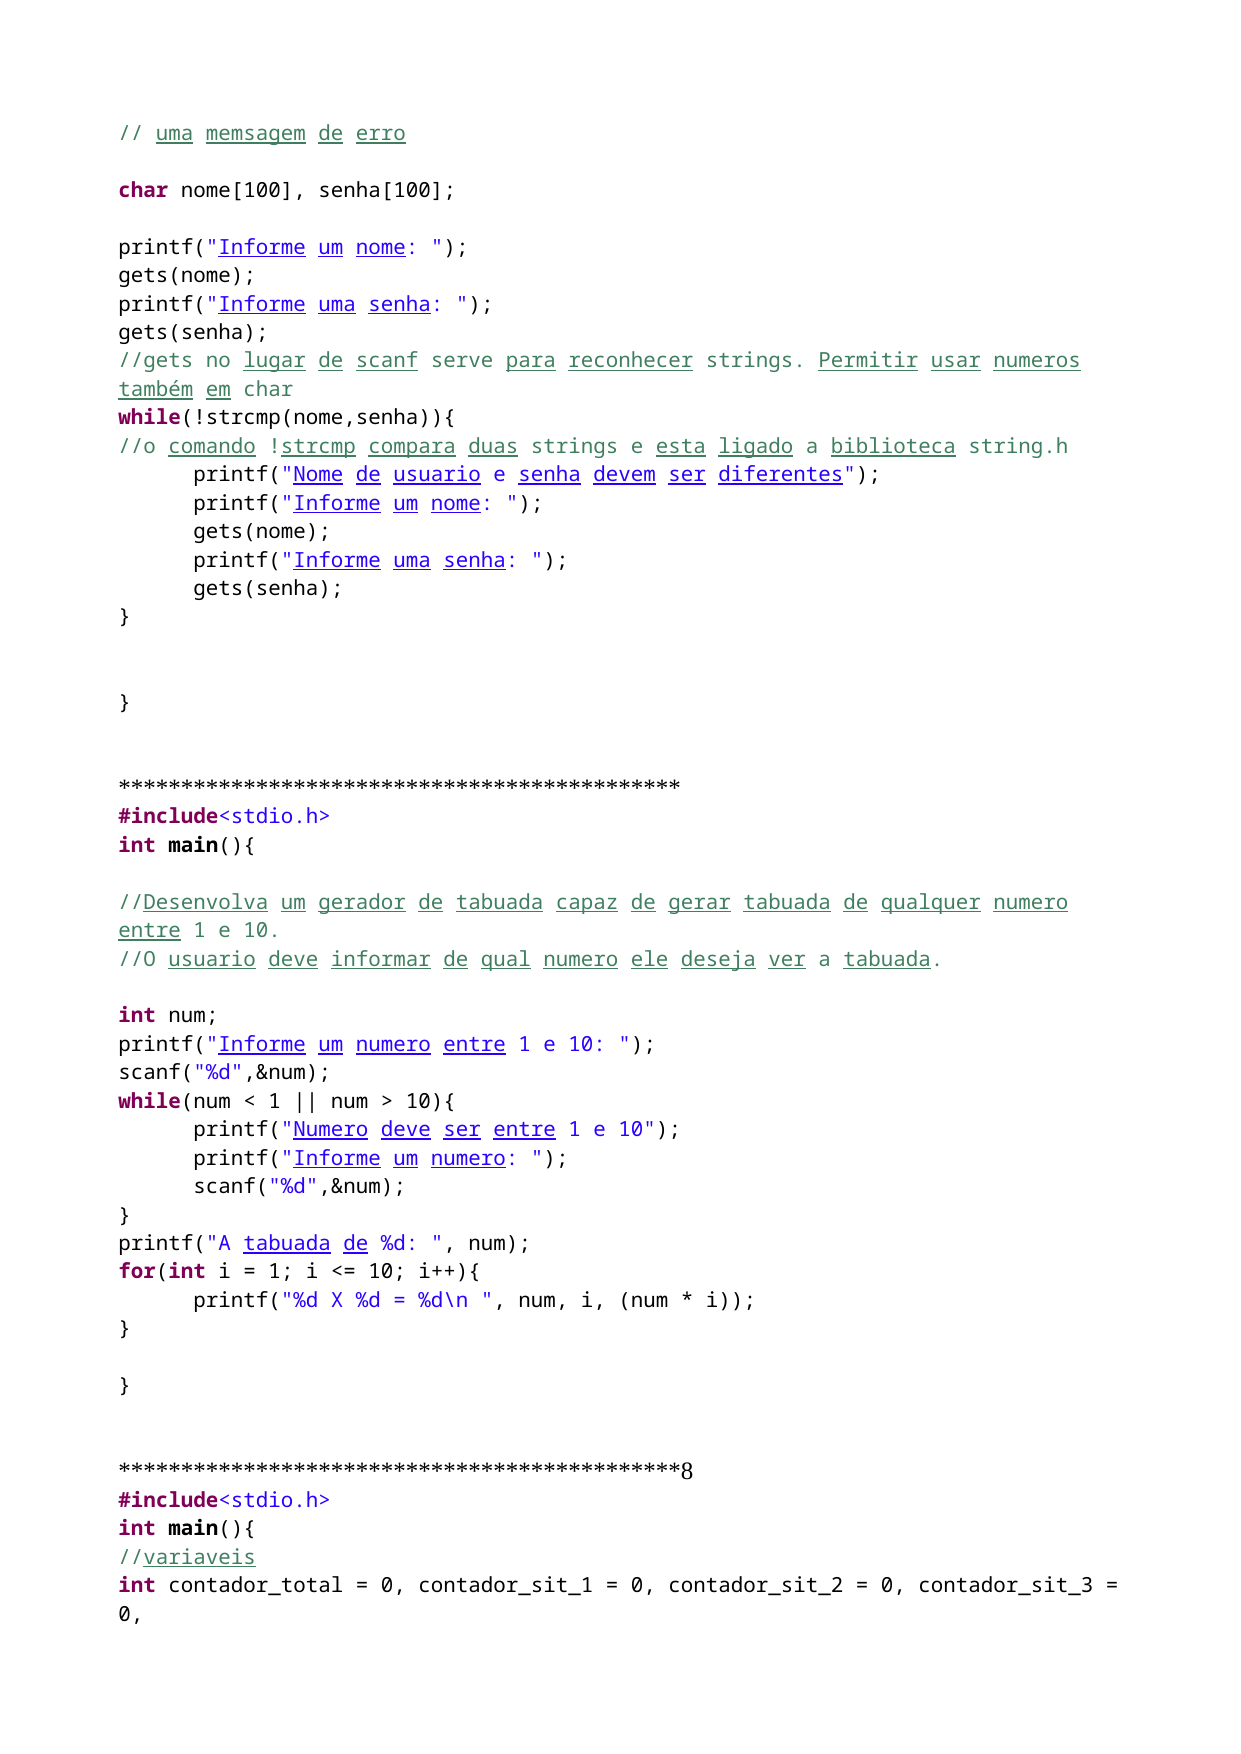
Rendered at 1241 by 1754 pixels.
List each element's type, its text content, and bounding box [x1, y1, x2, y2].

text int main(){ [118, 830, 1122, 858]
text printf("Informe um nome: "); [118, 232, 1122, 260]
text gets(nome); [118, 516, 1122, 545]
text printf("Informe um nome: "); [118, 488, 1122, 516]
text printf("A tabuada de %d: ", num); [118, 1228, 1122, 1257]
text scanf("%d",&num); [118, 1171, 1122, 1200]
text } [118, 602, 1122, 630]
text printf("Informe uma senha: "); [118, 289, 1122, 317]
text } [118, 687, 1122, 715]
text printf("Informe um numero: "); [118, 1143, 1122, 1171]
text } [118, 1200, 1122, 1228]
text printf("Informe uma senha: "); [118, 545, 1122, 573]
text char nome[100], senha[100]; [118, 175, 1122, 203]
text gets(senha); [118, 573, 1122, 602]
text int num; [118, 1001, 1122, 1029]
text //gets no lugar de scanf serve para reconhecer strings. Permitir usar numeros também em char [118, 346, 1122, 402]
text //o comando !strcmp compara duas strings e esta ligado a biblioteca string.h [118, 431, 1122, 459]
text printf("Nome de usuario e senha devem ser diferentes"); [118, 459, 1122, 488]
text printf("%d X %d = %d\n ", num, i, (num * i)); [118, 1285, 1122, 1313]
text } [118, 1370, 1122, 1399]
text gets(senha); [118, 317, 1122, 346]
text printf("Numero deve ser entre 1 e 10"); [118, 1114, 1122, 1143]
text #include<stdio.h> [118, 802, 1122, 830]
text // uma memsagem de erro [118, 118, 1122, 147]
text for(int i = 1; i <= 10; i++){ [118, 1257, 1122, 1285]
text //Desenvolva um gerador de tabuada capaz de gerar tabuada de qualquer numero entre 1 e 10. [118, 887, 1122, 944]
text int contador_total = 0, contador_sit_1 = 0, contador_sit_2 = 0, contador_sit_3 = 0, [118, 1570, 1122, 1627]
text scanf("%d",&num); [118, 1057, 1122, 1086]
text int main(){ [118, 1513, 1122, 1542]
text //variaveis [118, 1542, 1122, 1570]
text //O usuario deve informar de qual numero ele deseja ver a tabuada. [118, 944, 1122, 972]
text #include<stdio.h> [118, 1485, 1122, 1513]
text gets(nome); [118, 260, 1122, 289]
text while(!strcmp(nome,senha)){ [118, 402, 1122, 431]
text } [118, 1313, 1122, 1342]
text while(num < 1 || num > 10){ [118, 1086, 1122, 1114]
text ********************************************* [118, 773, 1122, 802]
text *********************************************8 [118, 1456, 1122, 1485]
text printf("Informe um numero entre 1 e 10: "); [118, 1029, 1122, 1057]
